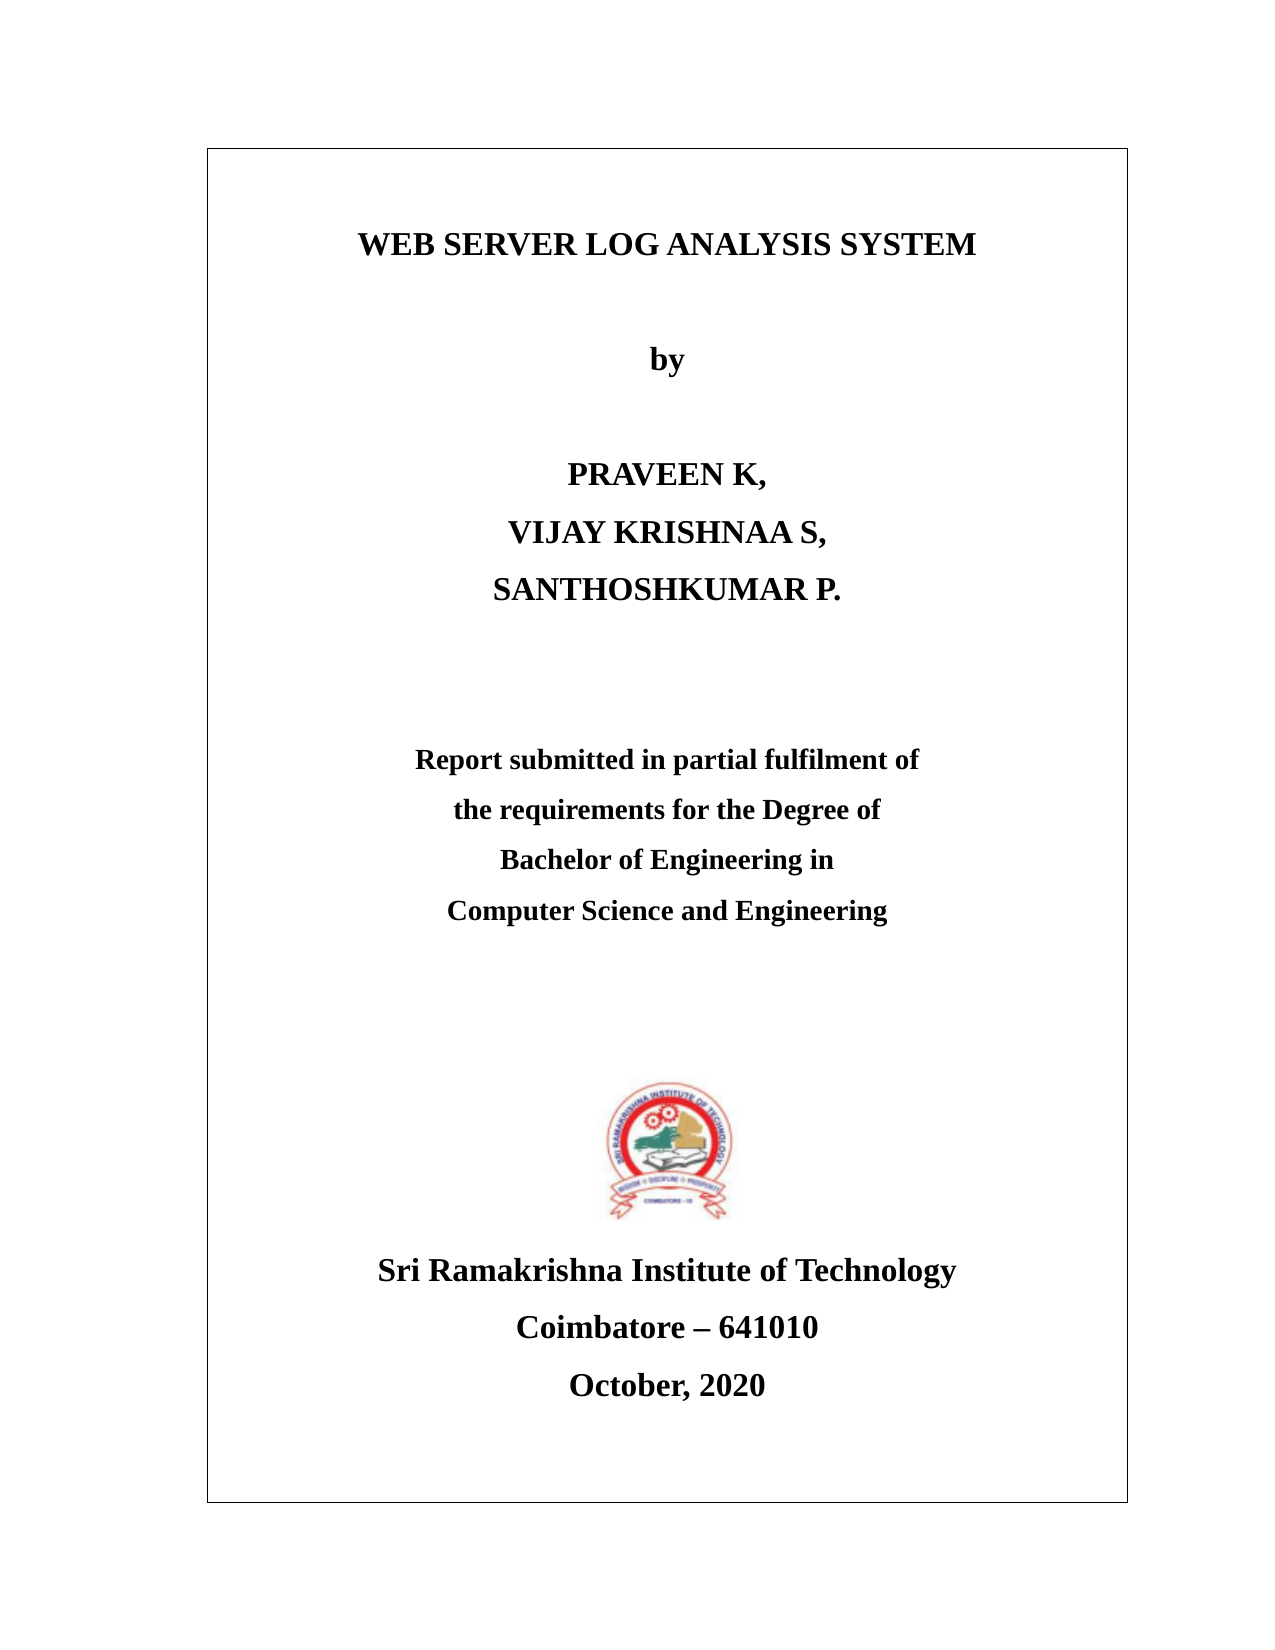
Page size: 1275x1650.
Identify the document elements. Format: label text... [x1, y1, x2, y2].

text by [236, 339, 1098, 378]
text October, 2020 [236, 1365, 1098, 1403]
text VIJAY KRISHNAA S, [236, 512, 1098, 550]
text Bachelor of Engineering in [236, 842, 1098, 876]
text WEB SERVER LOG ANALYSIS SYSTEM [236, 224, 1098, 263]
text the requirements for the Degree of [236, 792, 1098, 826]
picture [558, 1058, 776, 1229]
text Coimbatore – 641010 [236, 1307, 1098, 1346]
text Sri Ramakrishna Institute of Technology [236, 1250, 1098, 1288]
text SANTHOSHKUMAR P. [236, 569, 1098, 608]
text Computer Science and Engineering [236, 893, 1098, 926]
text PRAVEEN K, [236, 454, 1098, 493]
text Report submitted in partial fulfilment of [236, 742, 1098, 775]
